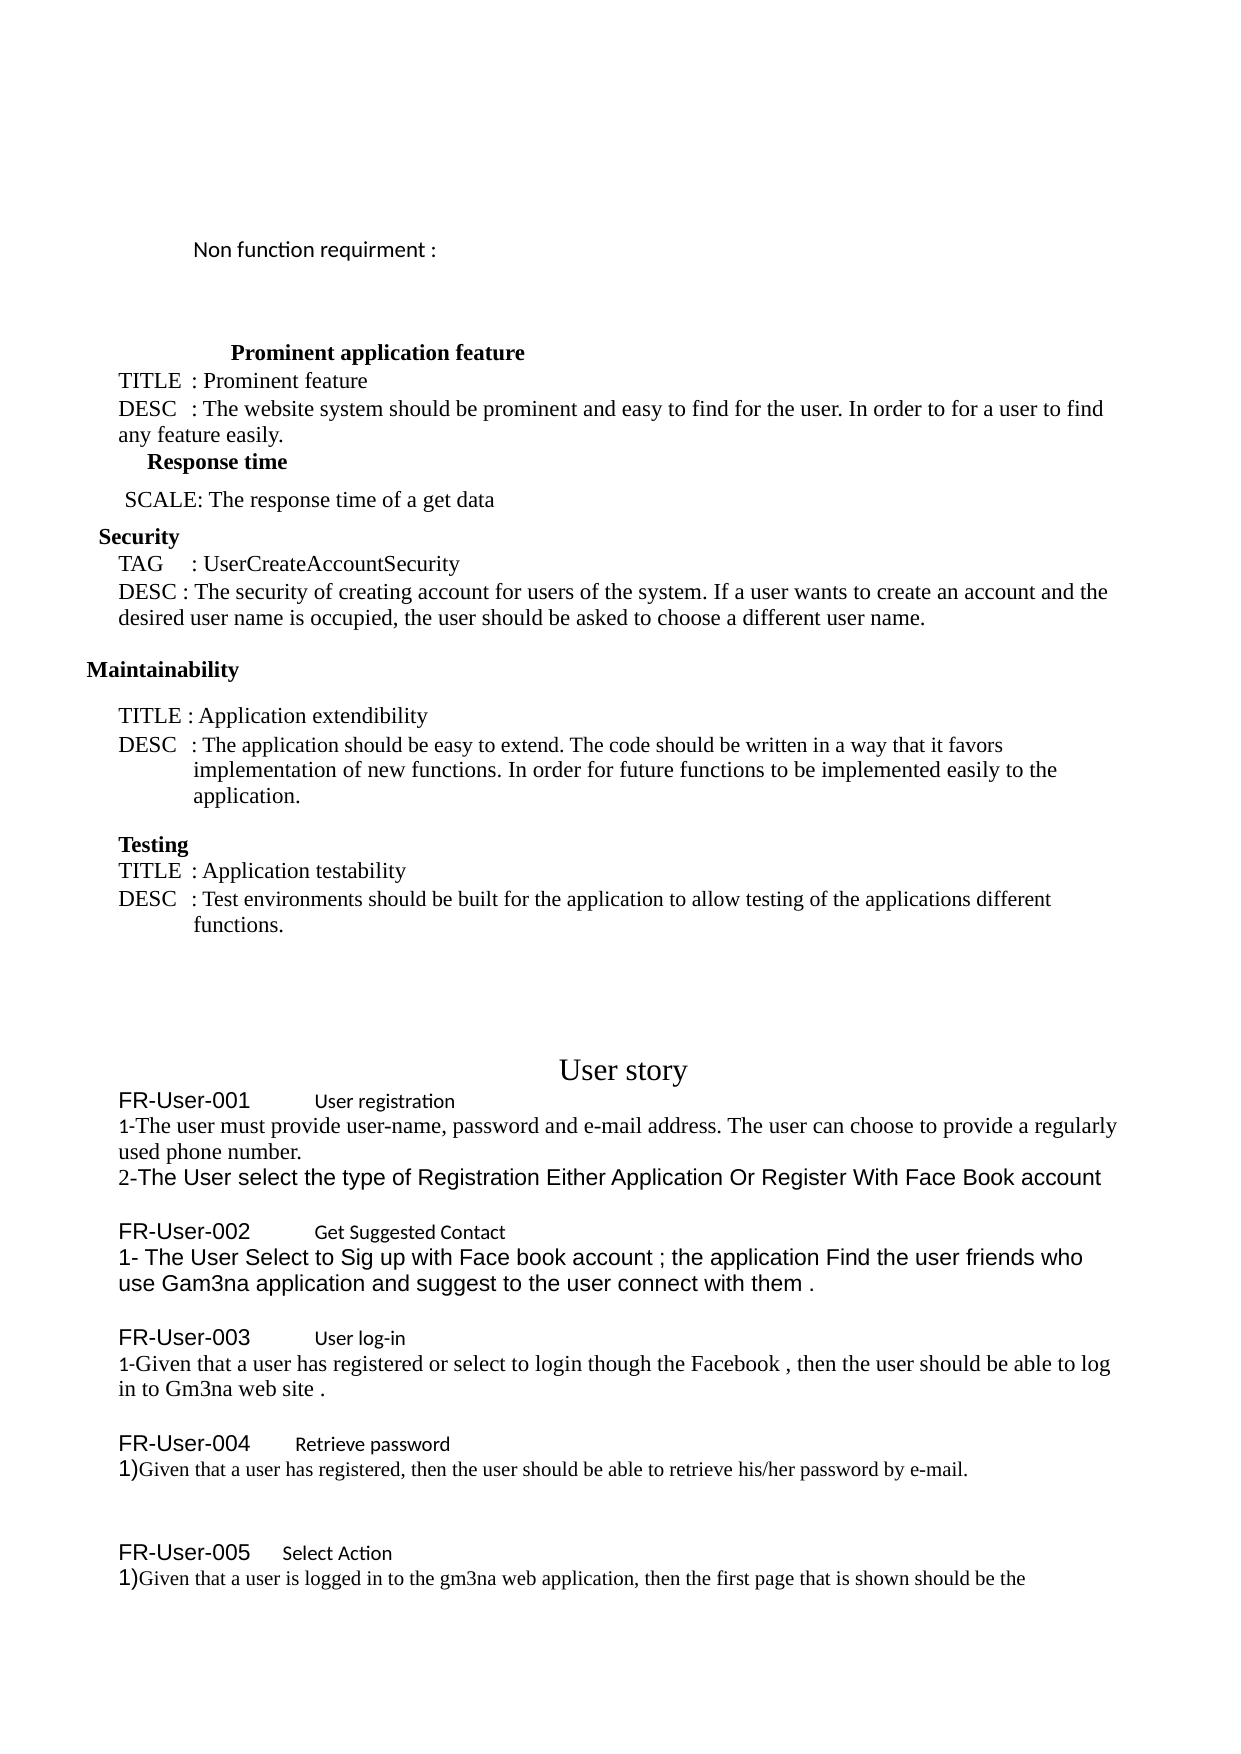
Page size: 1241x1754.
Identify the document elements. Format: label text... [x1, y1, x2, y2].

text functions. [193, 912, 1122, 938]
text FR-User-002 Get Suggested Contact [118, 1219, 1122, 1245]
text TAG : UserCreateAccountSecurity [118, 549, 1122, 577]
text 1- The User Select to Sig up with Face book account ; the application Find the user friends who use Gam3na application and suggest to the user connect with them . [118, 1245, 1122, 1296]
text FR-User-005 Select Action [118, 1539, 1122, 1565]
text 1-Given that a user has registered or select to login though the Facebook , then the user should be able to log in to Gm3na web site . [118, 1351, 1122, 1402]
list Prominent application feature [156, 340, 1122, 366]
text 1)Given that a user is logged in to the gm3na web application, then the first page that is shown should be the [118, 1565, 1122, 1591]
text DESC : The website system should be prominent and easy to find for the user. In order to for a user to find any feature easily. [118, 394, 1122, 447]
text 2-The User select the type of Registration Either Application Or Register With Face Book account [118, 1164, 1122, 1190]
text FR-User-003 User log-in [118, 1325, 1122, 1351]
text Security [52, 524, 1122, 549]
text User story [124, 1053, 1122, 1087]
text SCALE: The response time of a get data [124, 487, 1122, 512]
list Non function requirment : [193, 236, 1122, 264]
text 1)Given that a user has registered, then the user should be able to retrieve his/her password by e-mail. [118, 1456, 1122, 1482]
text Response time [118, 448, 1122, 474]
text Maintainability [81, 657, 1122, 682]
text TITLE : Application testability [118, 856, 1122, 884]
text FR-User-001 User registration [118, 1087, 1122, 1113]
text implementation of new functions. In order for future functions to be implemented easily to the application. [193, 757, 1122, 808]
text DESC : The security of creating account for users of the system. If a user wants to create an account and the desired user name is occupied, the user should be asked to choose a different user name. [118, 578, 1122, 630]
text Testing [118, 836, 1122, 856]
text DESC : Test environments should be built for the application to allow testing of the applications different [118, 884, 1122, 912]
text TITLE : Prominent feature [118, 366, 1122, 394]
text FR-User-004 Retrieve password [118, 1431, 1122, 1456]
text TITLE : Application extendibility [118, 703, 1122, 729]
text DESC : The application should be easy to extend. The code should be written in a way that it favors [118, 729, 1122, 757]
text 1-The user must provide user-name, password and e-mail address. The user can choose to provide a regularly used phone number. [118, 1113, 1122, 1164]
